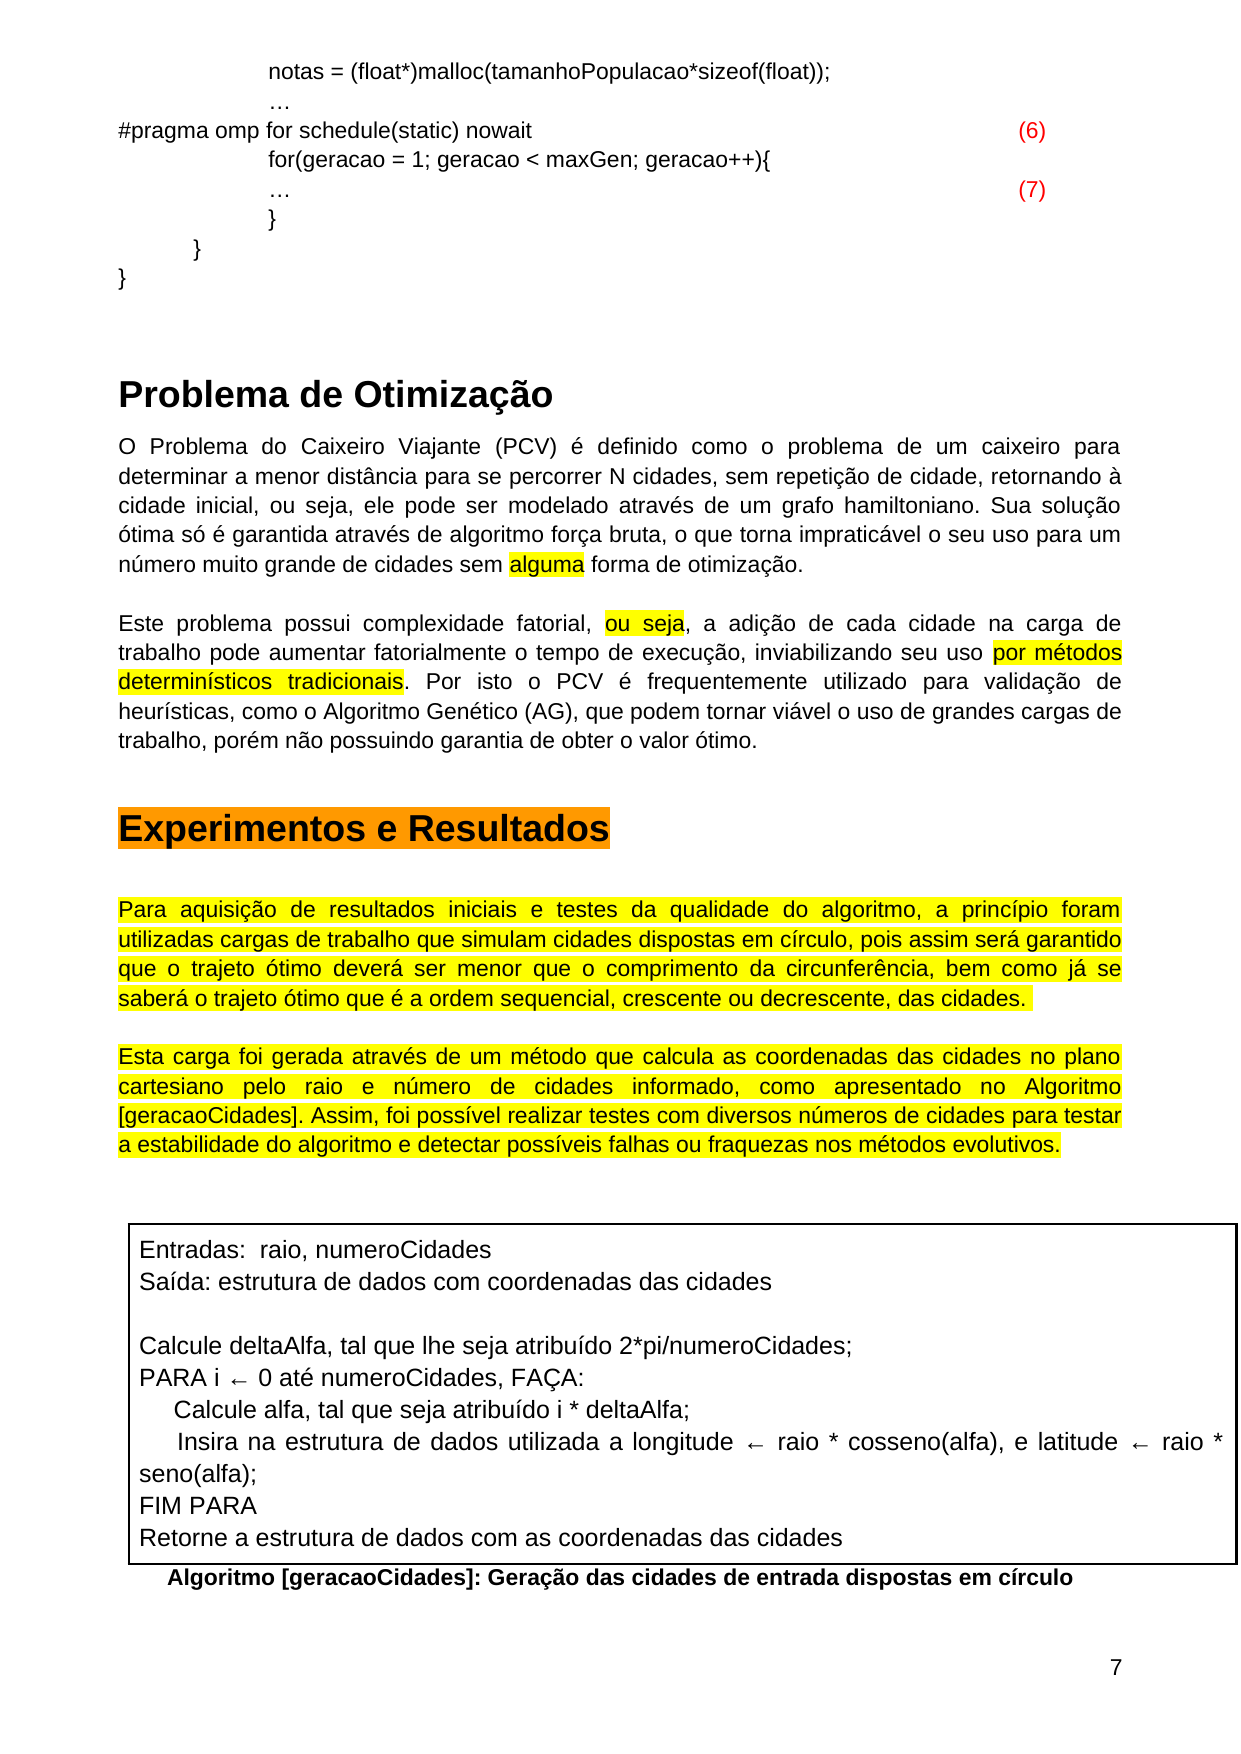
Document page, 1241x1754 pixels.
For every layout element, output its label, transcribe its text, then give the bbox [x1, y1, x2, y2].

text … (7) [118, 177, 1122, 202]
text Para aquisição de resultados iniciais e testes da qualidade do algoritmo, a princípio foram utilizadas cargas de trabalho que simulam cidades dispostas em círculo, pois assim será garantido que o trajeto ótimo deverá ser menor que o comprimento da circunferência, bem como já se saberá o trajeto ótimo que é a ordem sequencial, crescente ou decrescente, das cidades. [118, 897, 1122, 1011]
text } [118, 265, 1122, 290]
subtitle Experimentos e Resultados [118, 807, 1122, 849]
text } [118, 206, 1122, 232]
text } [118, 235, 1122, 261]
text Esta carga foi gerada através de um método que calcula as coordenadas das cidades no plano cartesiano pelo raio e número de cidades informado, como apresentado no Algoritmo [geracaoCidades]. Assim, foi possível realizar testes com diversos números de cidades para testar a estabilidade do algoritmo e detectar possíveis falhas ou fraquezas nos métodos evolutivos. [118, 1044, 1122, 1158]
text Algoritmo [geracaoCidades]: Geração das cidades de entrada dispostas em círculo [118, 1565, 1122, 1590]
text O Problema do Caixeiro Viajante (PCV) é definido como o problema de um caixeiro para determinar a menor distância para se percorrer N cidades, sem repetição de cidade, retornando à cidade inicial, ou seja, ele pode ser modelado através de um grafo hamiltoniano. Sua solução ótima só é garantida através de algoritmo força bruta, o que torna impraticável o seu uso para um número muito grande de cidades sem alguma forma de otimização. [118, 434, 1122, 577]
text #pragma omp for schedule(static) nowait (6) [118, 118, 1122, 143]
text Este problema possui complexidade fatorial, ou seja, a adição de cada cidade na carga de trabalho pode aumentar fatorialmente o tempo de execução, inviabilizando seu uso por métodos determinísticos tradicionais. Por isto o PCV é frequentemente utilizado para validação de heurísticas, como o Algoritmo Genético (AG), que podem tornar viável o uso de grandes cargas de trabalho, porém não possuindo garantia de obter o valor ótimo. [118, 610, 1122, 753]
text … [193, 88, 1122, 114]
subtitle Problema de Otimização [118, 373, 1122, 415]
text for(geracao = 1; geracao < maxGen; geracao++){ [118, 147, 1122, 173]
text notas = (float*)malloc(tamanhoPopulacao*sizeof(float)); [193, 59, 1122, 85]
table_header Entradas: raio, numeroCidades Saída: estrutura de dados com coordenadas das cidades Calcule deltaAlfa, tal que lhe seja atribuído 2*pi/numeroCidades; PARA i ← 0 até numeroCidades, FAÇA: Calcule alfa, tal que seja atribuído i * deltaAlfa; Insira na estrutura de dados utilizada a longitude ← raio * cosseno(alfa), e latitude ← raio * seno(alfa); FIM PARA Retorne a estrutura de dados com as coordenadas das cidades [130, 1225, 1235, 1563]
